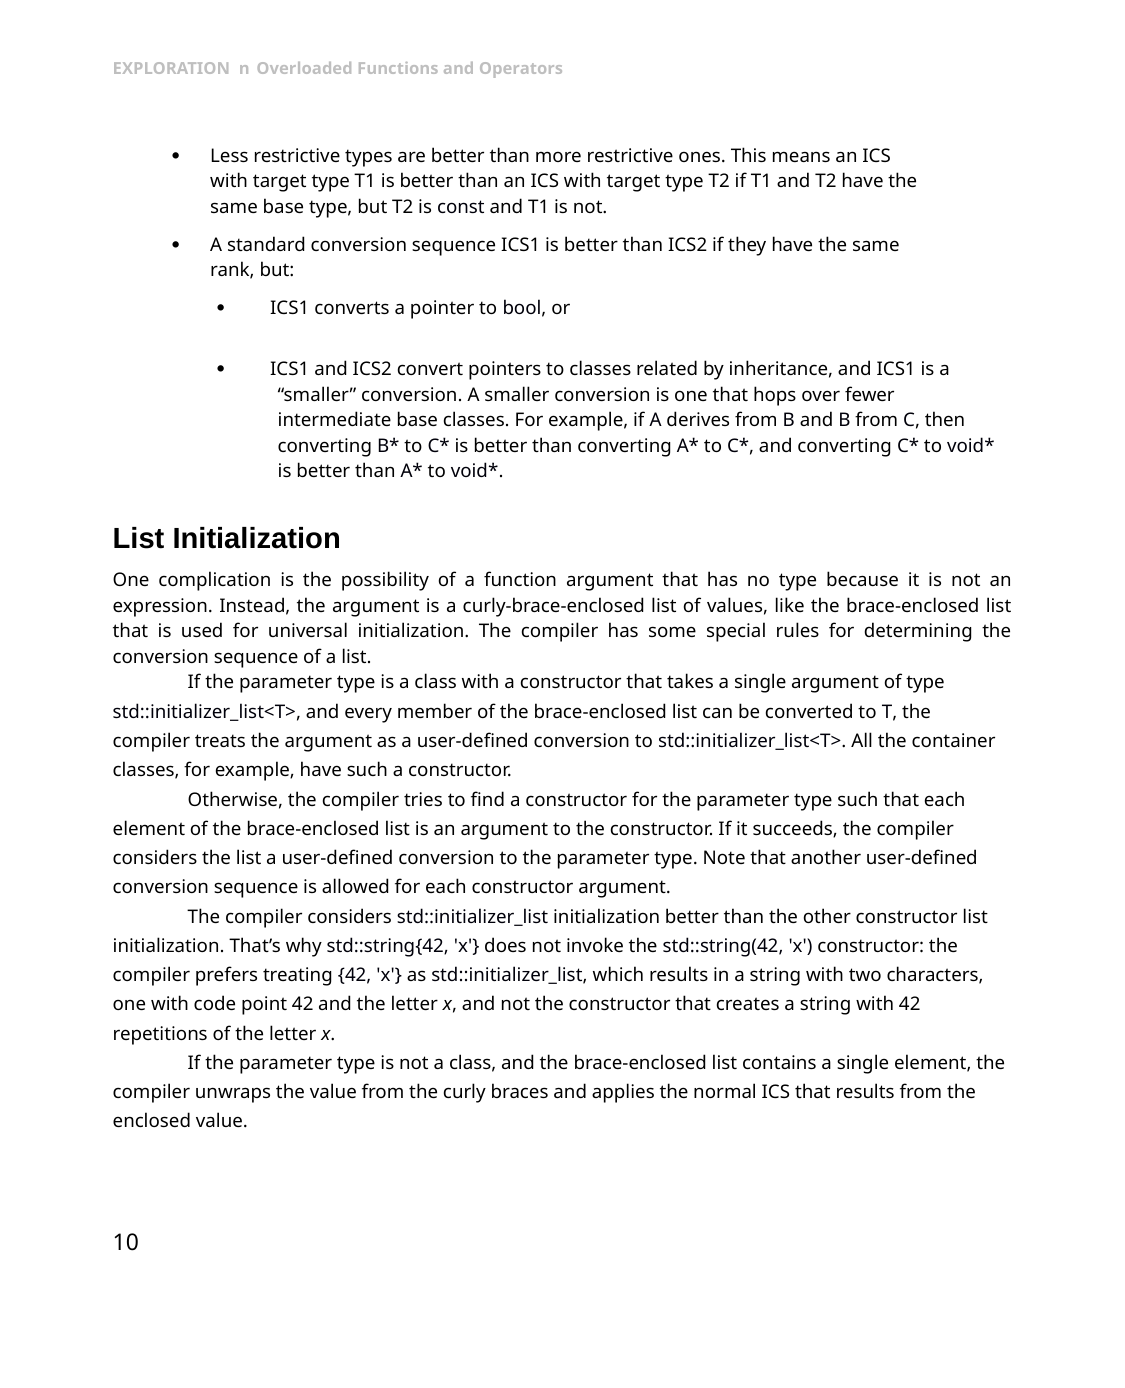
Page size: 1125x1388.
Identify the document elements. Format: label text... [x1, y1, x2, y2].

text If the parameter type is a class with a constructor that takes a single argument of type std::initializer_list<T>, and every member of the brace-enclosed list can be converted to T, the compiler treats the argument as a user-defined conversion to std::initializer_list<T>. All the container classes, for example, have such a constructor. [112, 669, 1012, 782]
list ICS1 and ICS2 convert pointers to classes related by inheritance, and ICS1 is a “smaller” conversion. A smaller conversion is one that hops over fewer intermediate base classes. For example, if A derives from B and B from C, then converting B* to C* is better than converting A* to C*, and converting C* to void* is better than A* to void*. [217, 356, 1012, 483]
text The compiler considers std::initializer_list initialization better than the other constructor list initialization. That’s why std::string{42, 'x'} does not invoke the std::string(42, 'x') constructor: the compiler prefers treating {42, 'x'} as std::initializer_list, which results in a string with two characters, one with code point 42 and the letter x, and not the constructor that creates a string with 42 repetitions of the letter x. [112, 903, 1012, 1046]
list ICS1 converts a pointer to bool, or [217, 294, 1012, 320]
list Less restrictive types are better than more restrictive ones. This means an ICS with target type T1 is better than an ICS with target type T2 if T1 and T2 have the same base type, but T2 is const and T1 is not. [172, 142, 922, 218]
list A standard conversion sequence ICS1 is better than ICS2 if they have the same rank, but: [172, 231, 922, 282]
text If the parameter type is not a class, and the brace-enclosed list contains a single element, the compiler unwraps the value from the curly braces and applies the normal ICS that results from the enclosed value. [112, 1049, 1012, 1133]
text Otherwise, the compiler tries to find a constructor for the parameter type such that each element of the brace-enclosed list is an argument to the constructor. If it succeeds, the compiler considers the list a user-defined conversion to the parameter type. Note that another user-defined conversion sequence is allowed for each constructor argument. [112, 786, 1012, 899]
text One complication is the possibility of a function argument that has no type because it is not an expression. Instead, the argument is a curly-brace-enclosed list of values, like the brace-enclosed list that is used for universal initialization. The compiler has some special rules for determining the conversion sequence of a list. [112, 567, 1012, 669]
subtitle List Initialization [112, 521, 1012, 554]
